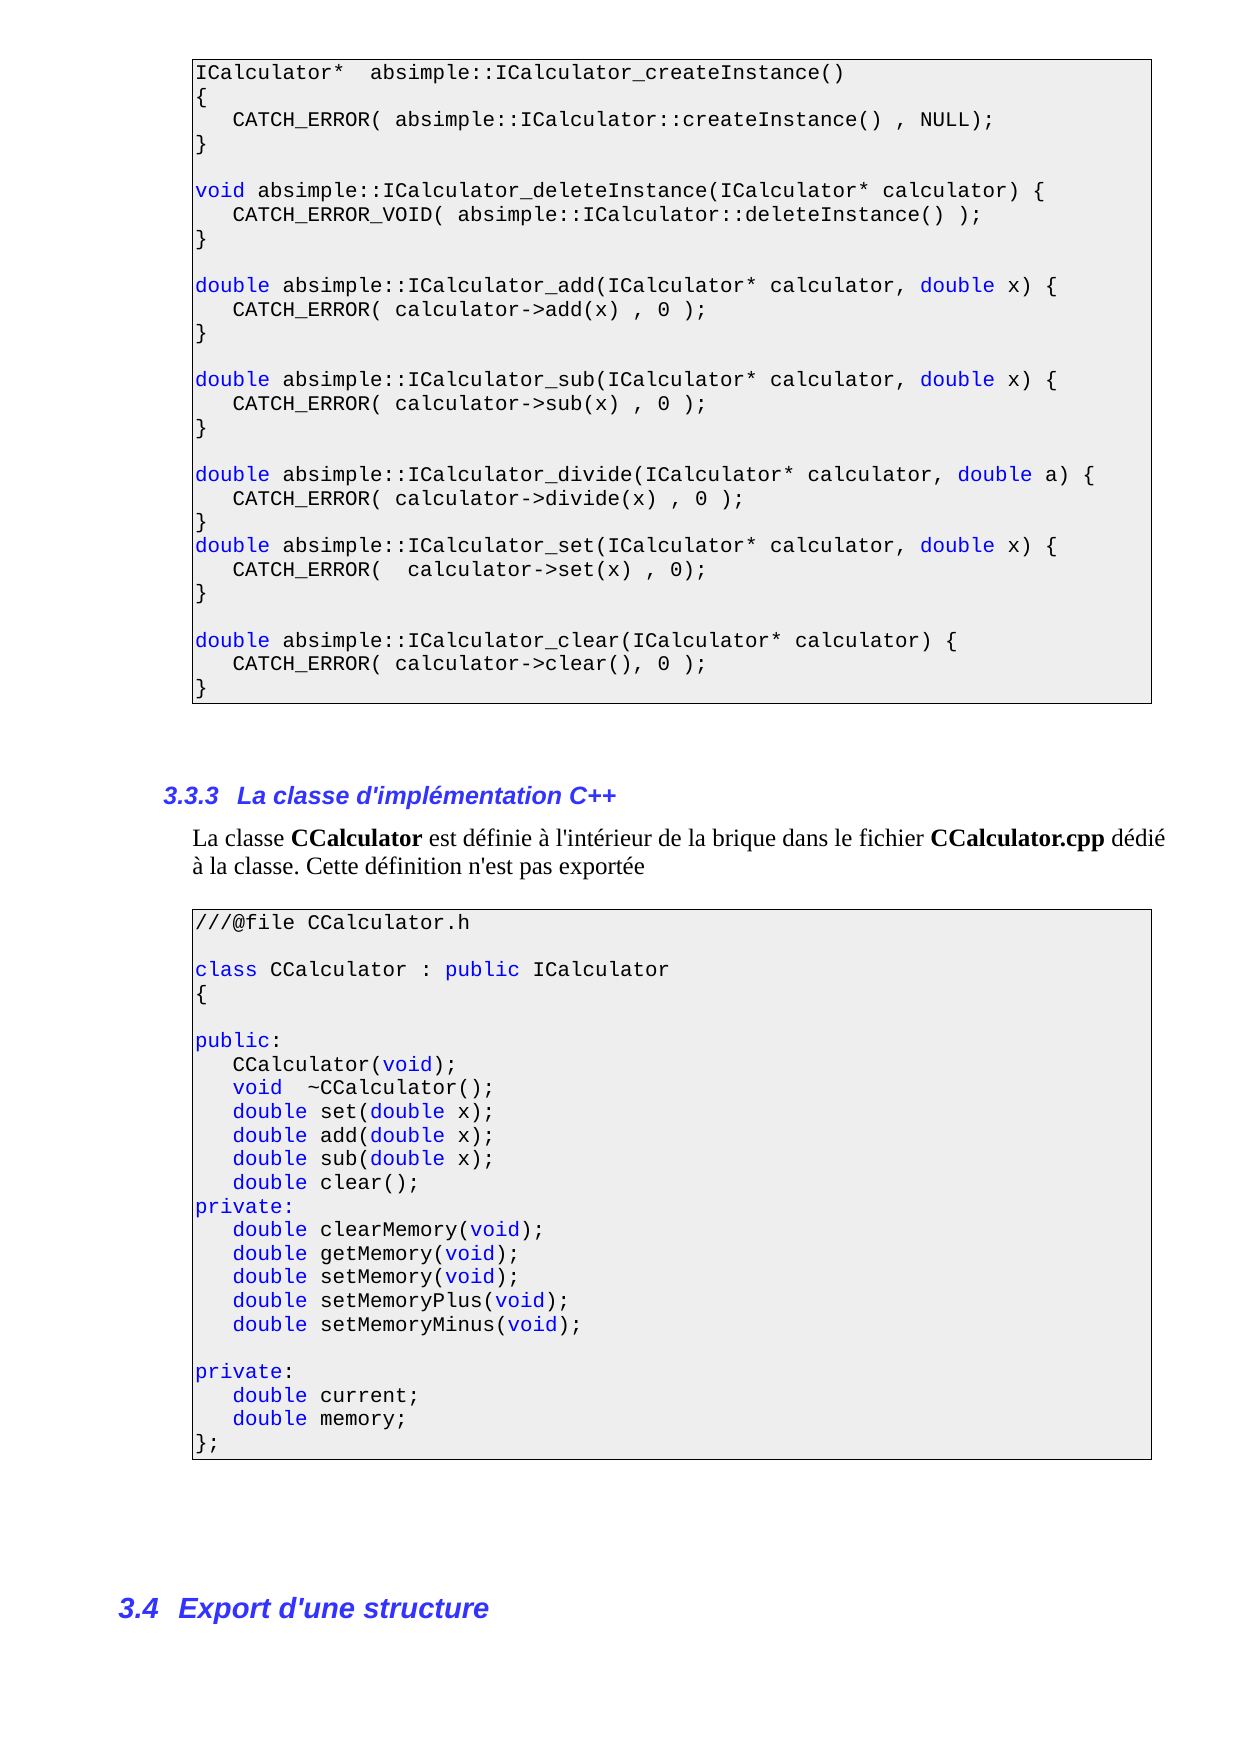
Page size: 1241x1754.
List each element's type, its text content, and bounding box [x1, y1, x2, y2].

text CATCH_ERROR( absimple::ICalculator::createInstance() , NULL); [193, 106, 1151, 130]
text } [193, 130, 1151, 154]
text double setMemoryPlus(void); [193, 1287, 1151, 1311]
text double setMemory(void); [193, 1263, 1151, 1287]
text { [193, 980, 1151, 1003]
text } [193, 508, 1151, 532]
text CATCH_ERROR( calculator->divide(x) , 0 ); [193, 485, 1151, 508]
text } [193, 414, 1151, 437]
text double memory; [193, 1405, 1151, 1429]
text CATCH_ERROR( calculator->set(x) , 0); [193, 556, 1151, 579]
text CCalculator(void); [193, 1051, 1151, 1074]
text double absimple::ICalculator_sub(ICalculator* calculator, double x) { [193, 366, 1151, 390]
text } [193, 674, 1151, 703]
text double set(double x); [193, 1098, 1151, 1122]
text public: [193, 1027, 1151, 1051]
text class CCalculator : public ICalculator [193, 956, 1151, 980]
text } [193, 319, 1151, 343]
text double current; [193, 1382, 1151, 1405]
text double clear(); [193, 1169, 1151, 1193]
text double getMemory(void); [193, 1240, 1151, 1263]
text private: [193, 1193, 1151, 1216]
text double clearMemory(void); [193, 1216, 1151, 1240]
text } [193, 224, 1151, 248]
text CATCH_ERROR( calculator->sub(x) , 0 ); [193, 390, 1151, 414]
text double absimple::ICalculator_add(ICalculator* calculator, double x) { [193, 272, 1151, 296]
subtitle Export d'une structure [118, 1591, 1181, 1624]
text void absimple::ICalculator_deleteInstance(ICalculator* calculator) { [193, 177, 1151, 201]
text ///@file CCalculator.h [193, 910, 1151, 932]
text CATCH_ERROR( calculator->add(x) , 0 ); [193, 296, 1151, 319]
text double sub(double x); [193, 1145, 1151, 1169]
text void ~CCalculator(); [193, 1074, 1151, 1098]
text double setMemoryMinus(void); [193, 1311, 1151, 1334]
text La classe CCalculator est définie à l'intérieur de la brique dans le fichier CCalculator.cpp dédié à la classe. Cette définition n'est pas exportée [192, 823, 1181, 880]
text } [193, 579, 1151, 603]
subtitle La classe d'implémentation C++ [163, 781, 1181, 810]
text CATCH_ERROR_VOID( absimple::ICalculator::deleteInstance() ); [193, 201, 1151, 224]
text { [193, 83, 1151, 106]
text private: [193, 1358, 1151, 1382]
text double absimple::ICalculator_set(ICalculator* calculator, double x) { [193, 532, 1151, 556]
text double absimple::ICalculator_clear(ICalculator* calculator) { [193, 627, 1151, 650]
text double absimple::ICalculator_divide(ICalculator* calculator, double a) { [193, 461, 1151, 485]
text }; [193, 1429, 1151, 1459]
text ICalculator* absimple::ICalculator_createInstance() [193, 60, 1151, 83]
text CATCH_ERROR( calculator->clear(), 0 ); [193, 650, 1151, 674]
text double add(double x); [193, 1122, 1151, 1145]
